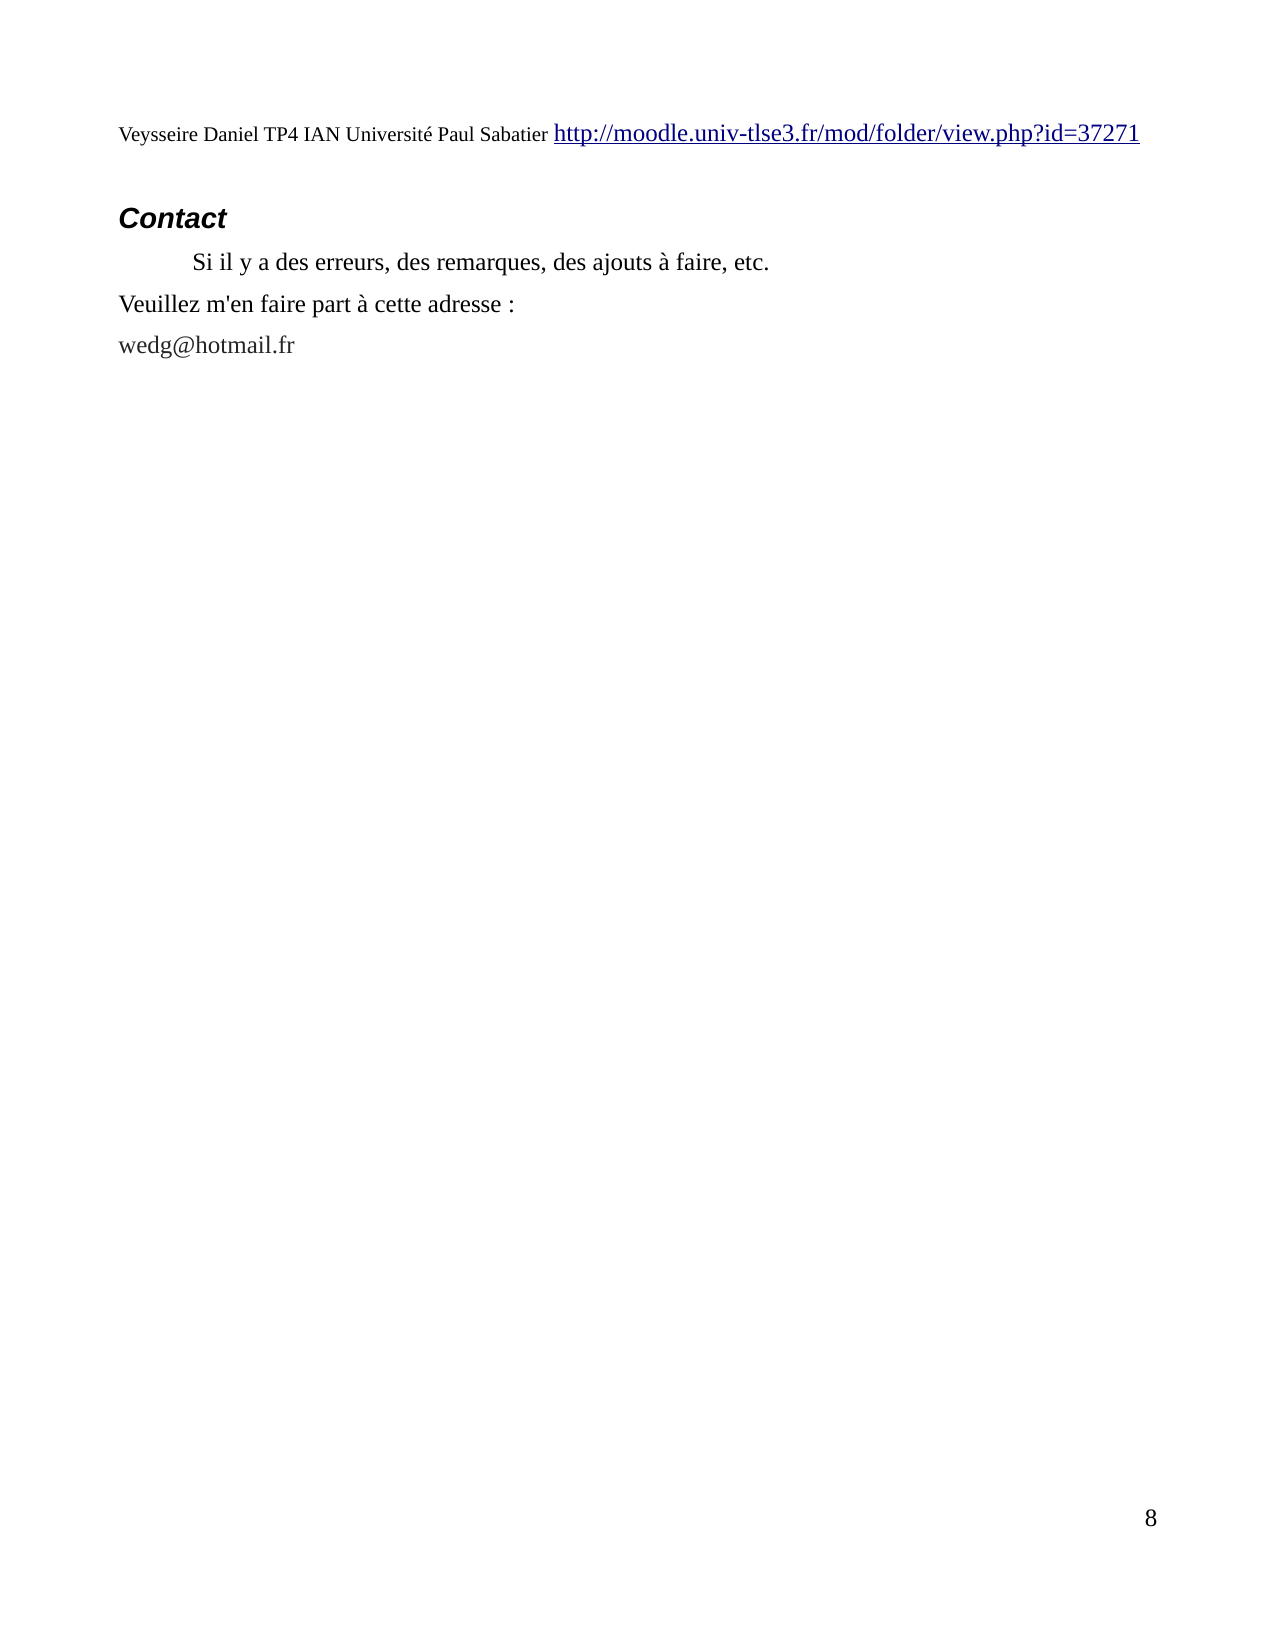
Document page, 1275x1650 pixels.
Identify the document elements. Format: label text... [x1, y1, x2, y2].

subtitle Contact [118, 201, 1157, 235]
text wedg@hotmail.fr [118, 330, 1157, 359]
text Si il y a des erreurs, des remarques, des ajouts à faire, etc. [118, 247, 1157, 276]
text Veuillez m'en faire part à cette adresse : [118, 289, 1157, 317]
